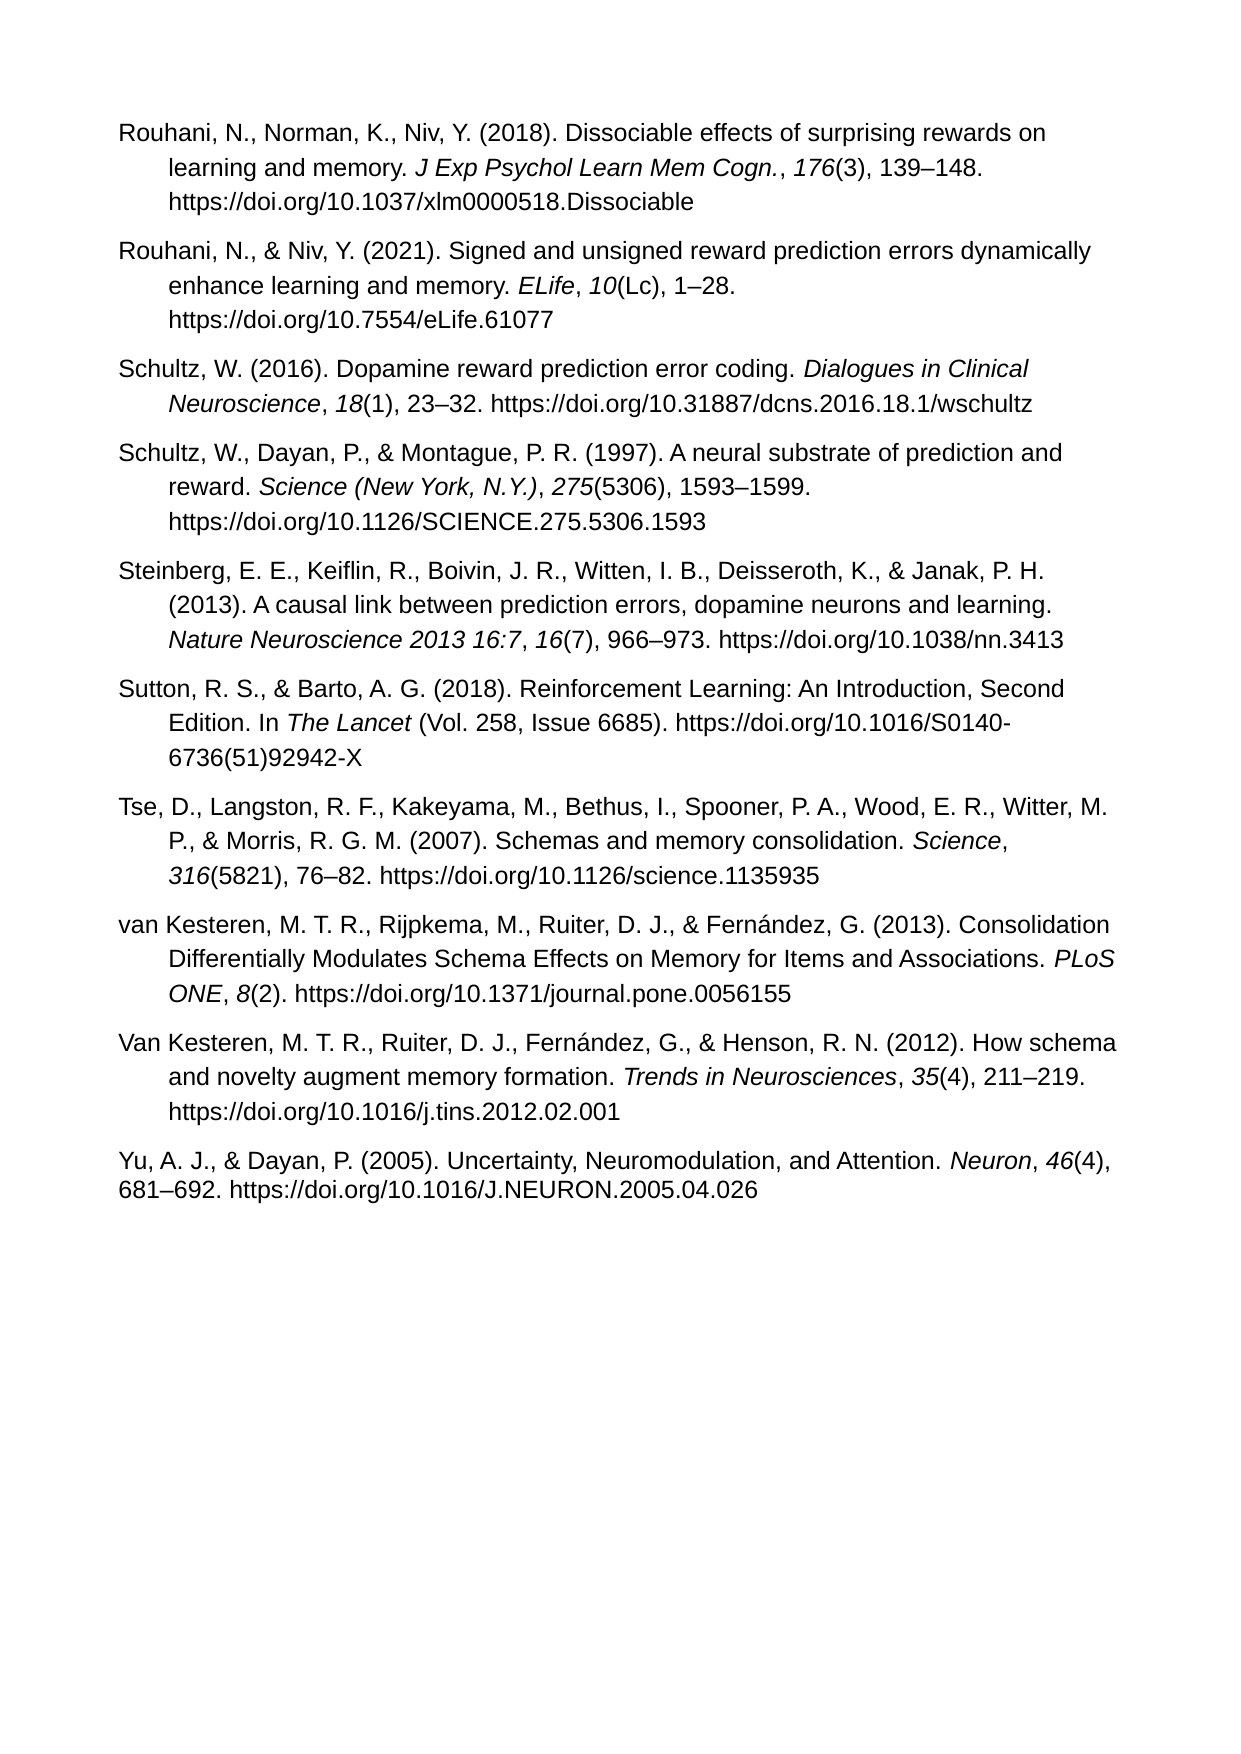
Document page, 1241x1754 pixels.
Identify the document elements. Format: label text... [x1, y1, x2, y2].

text Tse, D., Langston, R. F., Kakeyama, M., Bethus, I., Spooner, P. A., Wood, E. R., Witter, M. P., & Morris, R. G. M. (2007). Schemas and memory consolidation. Science, 316(5821), 76–82. https://doi.org/10.1126/science.1135935 [118, 792, 1122, 889]
text Rouhani, N., Norman, K., Niv, Y. (2018). Dissociable effects of surprising rewards on learning and memory. J Exp Psychol Learn Mem Cogn., 176(3), 139–148. https://doi.org/10.1037/xlm0000518.Dissociable [118, 118, 1122, 216]
text Van Kesteren, M. T. R., Ruiter, D. J., Fernández, G., & Henson, R. N. (2012). How schema and novelty augment memory formation. Trends in Neurosciences, 35(4), 211–219. https://doi.org/10.1016/j.tins.2012.02.001 [118, 1028, 1122, 1126]
text Steinberg, E. E., Keiflin, R., Boivin, J. R., Witten, I. B., Deisseroth, K., & Janak, P. H. (2013). A causal link between prediction errors, dopamine neurons and learning. Nature Neuroscience 2013 16:7, 16(7), 966–973. https://doi.org/10.1038/nn.3413 [118, 556, 1122, 653]
text Sutton, R. S., & Barto, A. G. (2018). Reinforcement Learning: An Introduction, Second Edition. In The Lancet (Vol. 258, Issue 6685). https://doi.org/10.1016/S0140-6736(51)92942-X [118, 674, 1122, 771]
text Rouhani, N., & Niv, Y. (2021). Signed and unsigned reward prediction errors dynamically enhance learning and memory. ELife, 10(Lc), 1–28. https://doi.org/10.7554/eLife.61077 [118, 236, 1122, 334]
text Schultz, W. (2016). Dopamine reward prediction error coding. Dialogues in Clinical Neuroscience, 18(1), 23–32. https://doi.org/10.31887/dcns.2016.18.1/wschultz [118, 354, 1122, 417]
text Schultz, W., Dayan, P., & Montague, P. R. (1997). A neural substrate of prediction and reward. Science (New York, N.Y.), 275(5306), 1593–1599. https://doi.org/10.1126/SCIENCE.275.5306.1593 [118, 438, 1122, 535]
text Yu, A. J., & Dayan, P. (2005). Uncertainty, Neuromodulation, and Attention. Neuron, 46(4), 681–692. https://doi.org/10.1016/J.NEURON.2005.04.026 [118, 1146, 1122, 1203]
text van Kesteren, M. T. R., Rijpkema, M., Ruiter, D. J., & Fernández, G. (2013). Consolidation Differentially Modulates Schema Effects on Memory for Items and Associations. PLoS ONE, 8(2). https://doi.org/10.1371/journal.pone.0056155 [118, 910, 1122, 1007]
